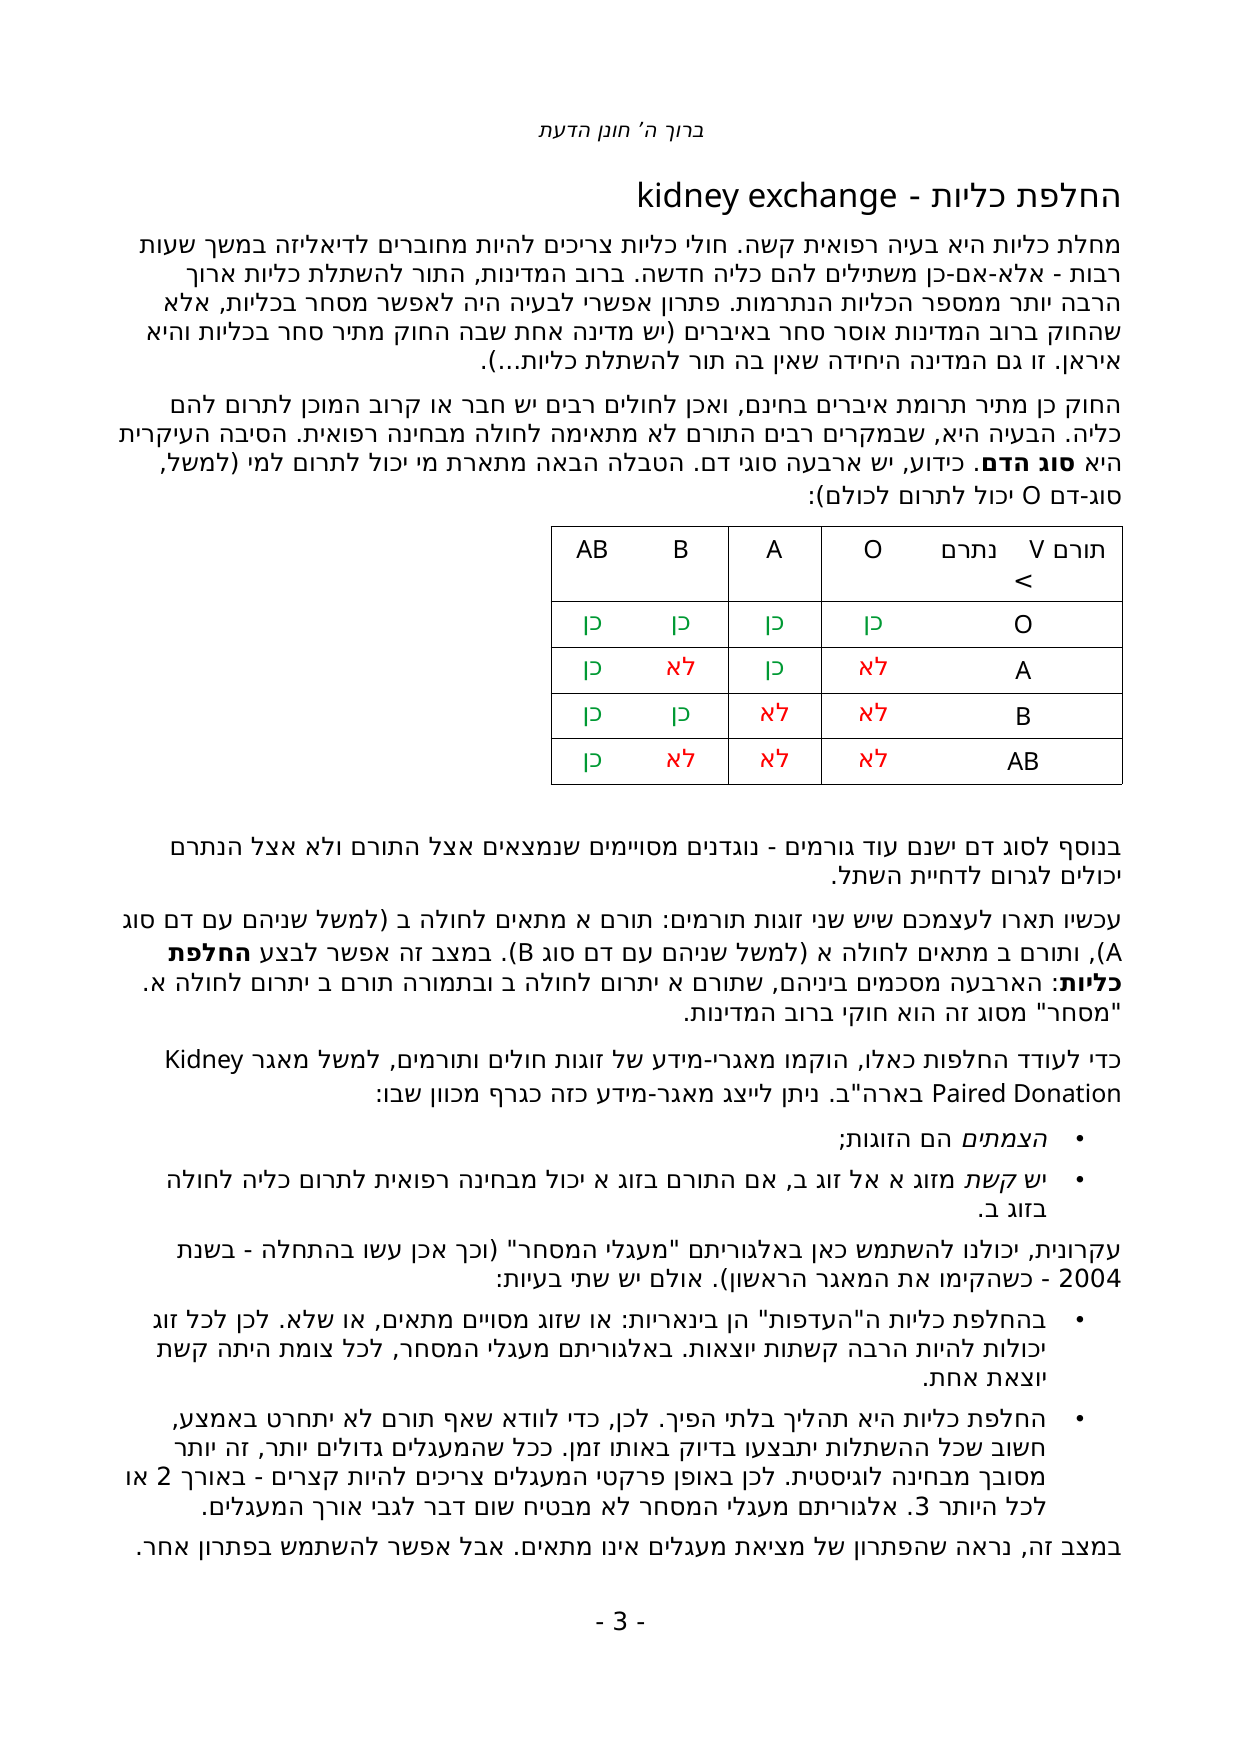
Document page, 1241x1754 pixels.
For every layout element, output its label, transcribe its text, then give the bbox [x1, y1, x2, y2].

table_cell לא [729, 739, 821, 784]
table_header AB [552, 527, 634, 601]
table_cell כן [552, 739, 634, 784]
table_cell B [925, 694, 1122, 738]
text החוק כן מתיר תרומת איברים בחינם, ואכן לחולים רבים יש חבר או קרוב המוכן לתרום להם כליה. הבעיה היא, שבמקרים רבים התורם לא מתאימה לחולה מבחינה רפואית. הסיבה העיקרית היא סוג הדם. כידוע, יש ארבעה סוגי דם. הטבלה הבאה מתארת מי יכול לתרום למי (למשל, סוג-דם O יכול לתרום לכולם): [118, 390, 1122, 512]
text עכשיו תארו לעצמכם שיש שני זוגות תורמים: תורם א מתאים לחולה ב (למשל שניהם עם דם סוג A), ותורם ב מתאים לחולה א (למשל שניהם עם דם סוג B). במצב זה אפשר לבצע החלפת כליות: הארבעה מסכמים ביניהם, שתורם א יתרום לחולה ב ובתמורה תורם ב יתרום לחולה א. "מסחר" מסוג זה הוא חוקי ברוב המדינות. [118, 905, 1122, 1027]
table_header B [634, 527, 728, 601]
list יש קשת מזוג א אל זוג ב, אם התורם בזוג א יכול מבחינה רפואית לתרום כליה לחולה בזוג ב. [118, 1165, 1084, 1223]
table_cell לא [822, 739, 925, 784]
list בהחלפת כליות ה"העדפות" הן בינאריות: או שזוג מסויים מתאים, או שלא. לכן לכל זוג יכולות להיות הרבה קשתות יוצאות. באלגוריתם מעגלי המסחר, לכל צומת היתה קשת יוצאת אחת. [118, 1305, 1084, 1392]
table_cell לא [822, 694, 925, 738]
table_header תורם V נתרם > [925, 527, 1122, 601]
table_cell לא [634, 648, 728, 692]
text עקרונית, יכולנו להשתמש כאן באלגוריתם "מעגלי המסחר" (וכך אכן עשו בהתחלה - בשנת 2004 - כשהקימו את המאגר הראשון). אולם יש שתי בעיות: [118, 1235, 1122, 1293]
table_cell לא [729, 694, 821, 738]
table_cell AB [925, 739, 1122, 784]
text במצב זה, נראה שהפתרון של מציאת מעגלים אינו מתאים. אבל אפשר להשתמש בפתרון אחר. [118, 1532, 1122, 1562]
table_cell A [925, 648, 1122, 692]
list הצמתים הם הזוגות; [118, 1124, 1084, 1153]
list החלפת כליות היא תהליך בלתי הפיך. לכן, כדי לוודא שאף תורם לא יתחרט באמצע, חשוב שכל ההשתלות יתבצעו בדיוק באותו זמן. ככל שהמעגלים גדולים יותר, זה יותר מסובך מבחינה לוגיסטית. לכן באופן פרקטי המעגלים צריכים להיות קצרים - באורך 2 או לכל היותר 3. אלגוריתם מעגלי המסחר לא מבטיח שום דבר לגבי אורך המעגלים. [118, 1404, 1084, 1521]
table_cell לא [634, 739, 728, 784]
table_cell O [925, 602, 1122, 647]
table_cell כן [552, 648, 634, 692]
table_cell כן [634, 602, 728, 647]
table_cell כן [552, 694, 634, 738]
text מחלת כליות היא בעיה רפואית קשה. חולי כליות צריכים להיות מחוברים לדיאליזה במשך שעות רבות - אלא-אם-כן משתילים להם כליה חדשה. ברוב המדינות, התור להשתלת כליות ארוך הרבה יותר ממספר הכליות הנתרמות. פתרון אפשרי לבעיה היה לאפשר מסחר בכליות, אלא שהחוק ברוב המדינות אוסר סחר באיברים (יש מדינה אחת שבה החוק מתיר סחר בכליות והיא איראן. זו גם המדינה היחידה שאין בה תור להשתלת כליות...). [118, 230, 1122, 376]
table_cell כן [729, 648, 821, 692]
table_cell כן [552, 602, 634, 647]
table_cell כן [634, 694, 728, 738]
subtitle החלפת כליות - kidney exchange [118, 172, 1122, 217]
text בנוסף לסוג דם ישנם עוד גורמים - נוגדנים מסויימים שנמצאים אצל התורם ולא אצל הנתרם יכולים לגרום לדחיית השתל. [118, 832, 1122, 891]
table_cell לא [822, 648, 925, 692]
table_cell כן [729, 602, 821, 647]
table_header O [822, 527, 925, 601]
table_cell כן [822, 602, 925, 647]
text כדי לעודד החלפות כאלו, הוקמו מאגרי-מידע של זוגות חולים ותורמים, למשל מאגר Kidney Paired Donation בארה"ב. ניתן לייצג מאגר-מידע כזה כגרף מכוון שבו: [118, 1041, 1122, 1109]
table_header A [729, 527, 821, 601]
